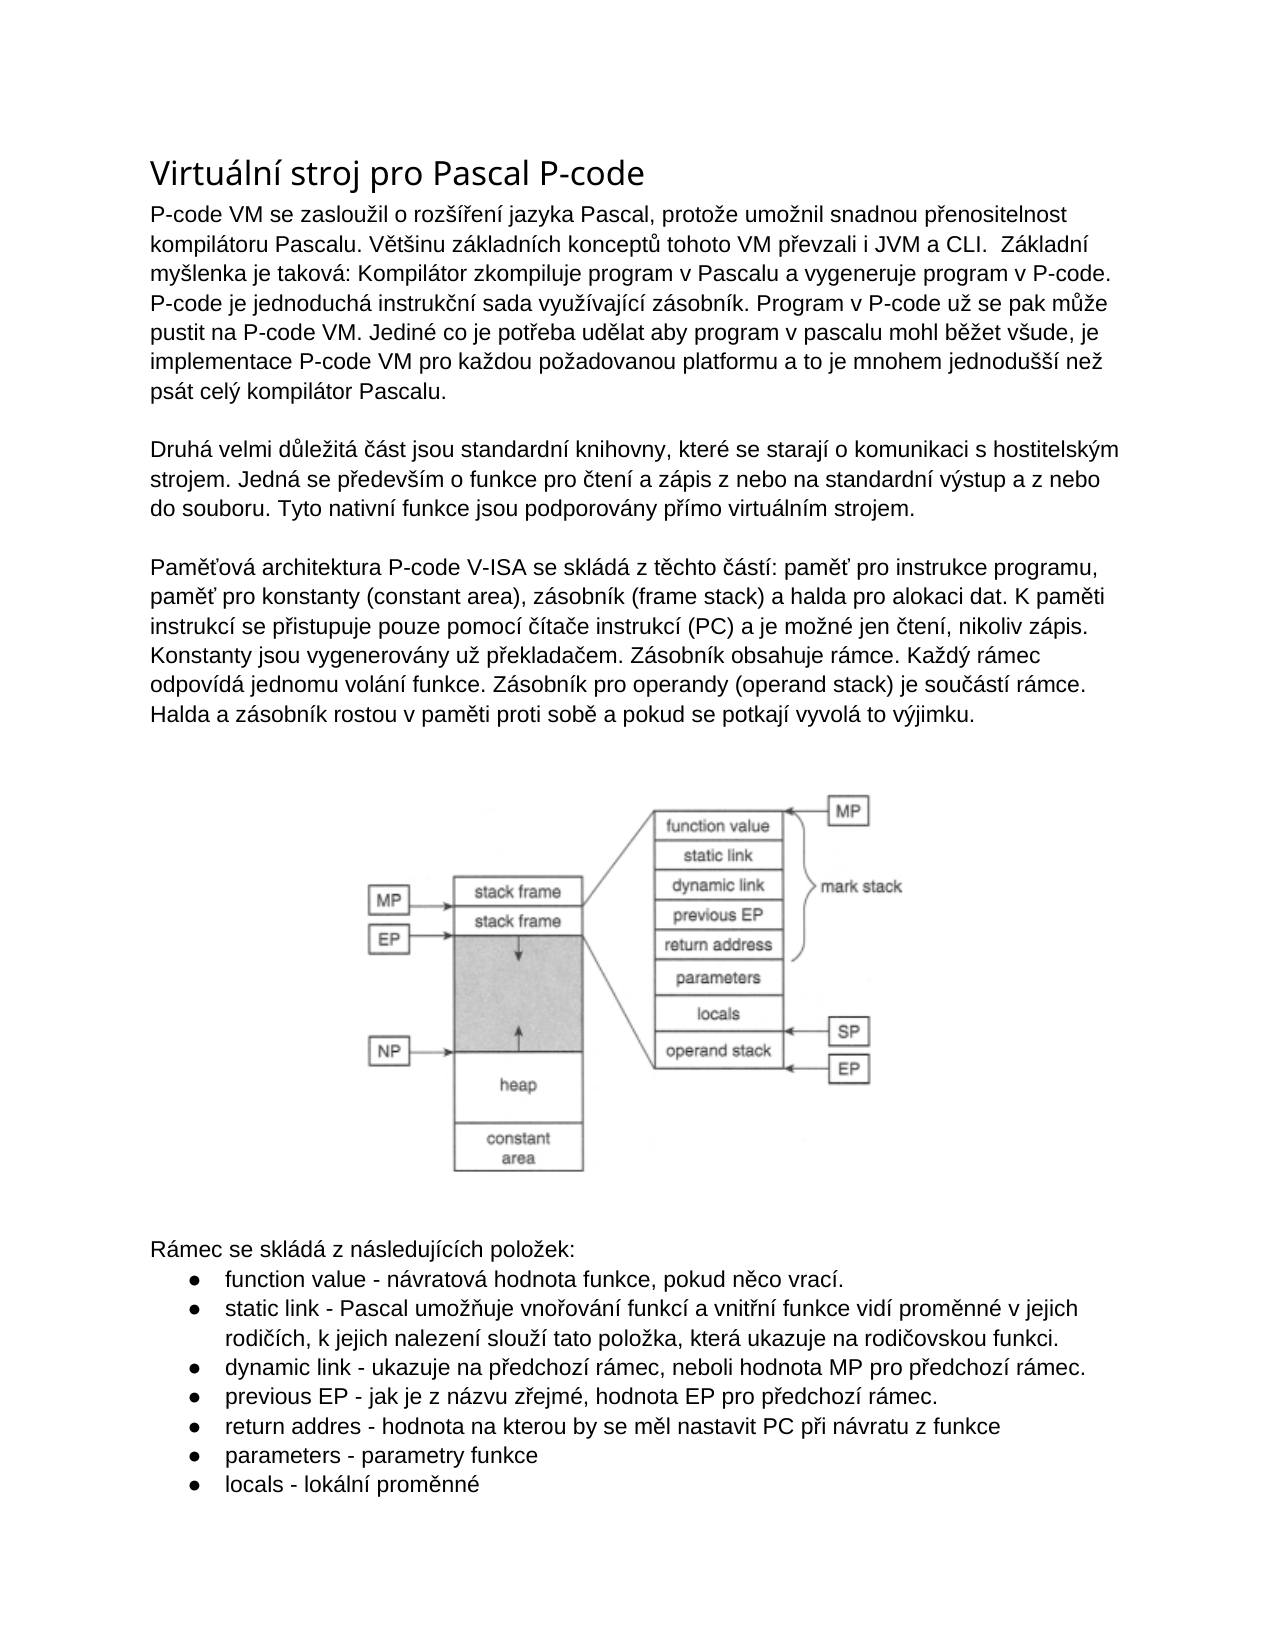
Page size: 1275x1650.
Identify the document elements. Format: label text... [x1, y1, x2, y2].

text Paměťová architektura P-code V-ISA se skládá z těchto částí: paměť pro instrukce programu, paměť pro konstanty (constant area), zásobník (frame stack) a halda pro alokaci dat. K paměti instrukcí se přistupuje pouze pomocí čítače instrukcí (PC) a je možné jen čtení, nikoliv zápis. Konstanty jsou vygenerovány už překladačem. Zásobník obsahuje rámce. Každý rámec odpovídá jednomu volání funkce. Zásobník pro operandy (operand stack) je součástí rámce. Halda a zásobník rostou v paměti proti sobě a pokud se potkají vyvolá to výjimku. [150, 555, 1125, 727]
text P-code VM se zasloužil o rozšíření jazyka Pascal, protože umožnil snadnou přenositelnost kompilátoru Pascalu. Většinu základních konceptů tohoto VM převzali i JVM a CLI. Základní myšlenka je taková: Kompilátor zkompiluje program v Pascalu a vygeneruje program v P-code. P-code je jednoduchá instrukční sada využívající zásobník. Program v P-code už se pak může pustit na P-code VM. Jediné co je potřeba udělat aby program v pascalu mohl běžet všude, je implementace P-code VM pro každou požadovanou platformu a to je mnohem jednodušší než psát celý kompilátor Pascalu. [150, 202, 1125, 404]
list static link - Pascal umožňuje vnořování funkcí a vnitřní funkce vidí proměnné v jejich rodičích, k jejich nalezení slouží tato položka, která ukazuje na rodičovskou funkci. [187, 1296, 1125, 1351]
list parameters - parametry funkce [187, 1443, 1125, 1468]
picture [343, 779, 932, 1186]
list function value - návratová hodnota funkce, pokud něco vrací. [187, 1267, 1125, 1292]
list locals - lokální proměnné [187, 1472, 1125, 1498]
list previous EP - jak je z názvu zřejmé, hodnota EP pro předchozí rámec. [187, 1384, 1125, 1410]
list dynamic link - ukazuje na předchozí rámec, neboli hodnota MP pro předchozí rámec. [187, 1355, 1125, 1380]
list return addres - hodnota na kterou by se měl nastavit PC při návratu z funkce [187, 1413, 1125, 1439]
text Druhá velmi důležitá část jsou standardní knihovny, které se starají o komunikaci s hostitelským strojem. Jedná se především o funkce pro čtení a zápis z nebo na standardní výstup a z nebo do souboru. Tyto nativní funkce jsou podporovány přímo virtuálním strojem. [150, 437, 1125, 522]
text Rámec se skládá z následujících položek: [150, 1237, 1125, 1263]
subtitle Virtuální stroj pro Pascal P-code [150, 150, 1125, 195]
